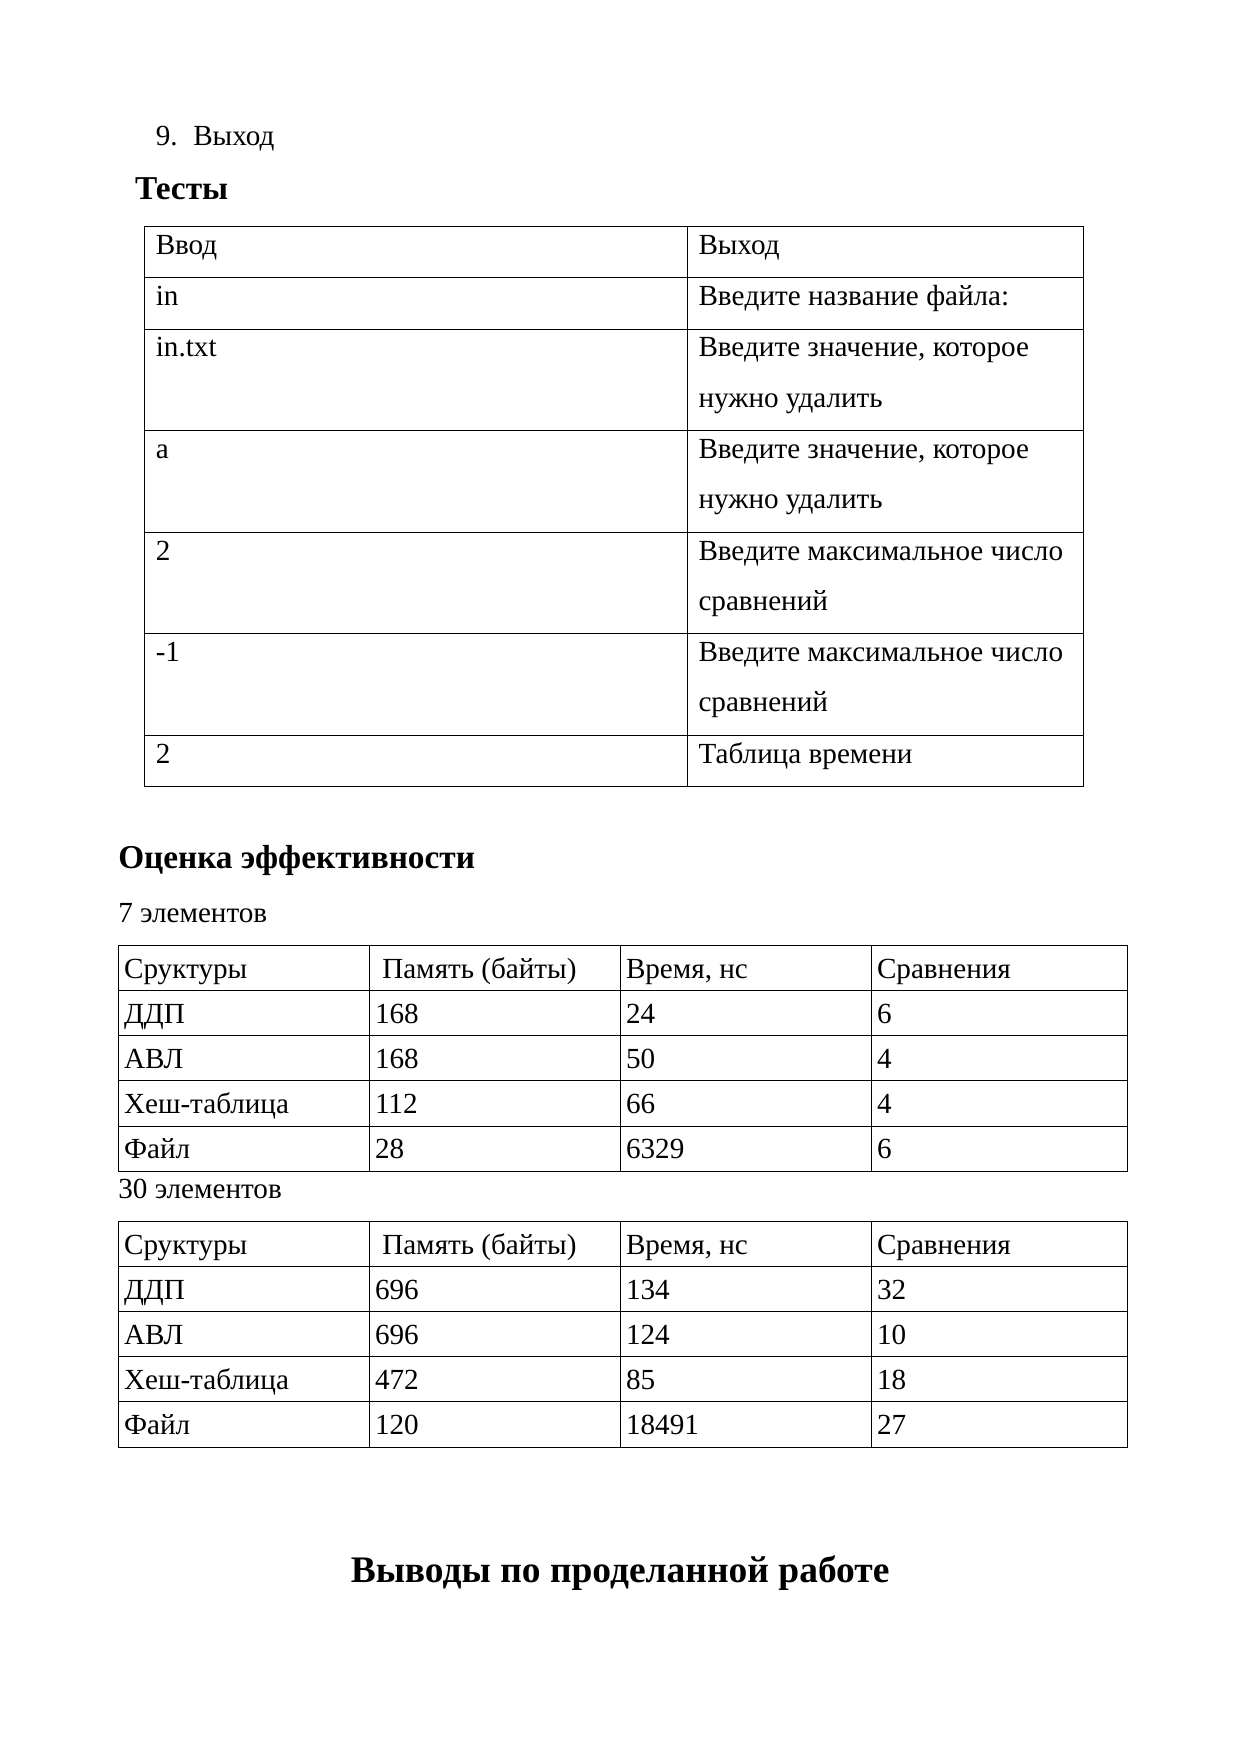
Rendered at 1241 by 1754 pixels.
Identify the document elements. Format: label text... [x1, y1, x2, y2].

table_cell 6 [872, 991, 1127, 1035]
text Выводы по проделанной работе [118, 1547, 1122, 1590]
table_cell 18491 [621, 1402, 871, 1447]
table_cell 27 [872, 1402, 1127, 1447]
table_cell 28 [370, 1127, 620, 1171]
table_cell in.txt [145, 330, 687, 430]
table_cell 6 [872, 1127, 1127, 1171]
table_cell 10 [872, 1312, 1127, 1356]
table_header Время, нс [621, 946, 871, 990]
table_header Сруктуры [119, 946, 369, 990]
table_cell 6329 [621, 1127, 871, 1171]
table_cell Таблица времени [688, 736, 1083, 786]
table_cell Хеш-таблица [119, 1081, 369, 1126]
table_cell Файл [119, 1127, 369, 1171]
table_header Сруктуры [119, 1222, 369, 1266]
table_cell Введите максимальное число сравнений [688, 533, 1083, 633]
table_cell 472 [370, 1357, 620, 1401]
table_header Сравнения [872, 946, 1127, 990]
table_cell 85 [621, 1357, 871, 1401]
table_header Память (байты) [370, 946, 620, 990]
table_cell 134 [621, 1267, 871, 1311]
text 7 элементов [118, 895, 1122, 928]
table_cell 4 [872, 1081, 1127, 1126]
table_cell 112 [370, 1081, 620, 1126]
table_header Сравнения [872, 1222, 1127, 1266]
table_cell 24 [621, 991, 871, 1035]
table_cell ДДП [119, 1267, 369, 1311]
table_header Память (байты) [370, 1222, 620, 1266]
table_cell Файл [119, 1402, 369, 1447]
table_cell 18 [872, 1357, 1127, 1401]
table_cell АВЛ [119, 1312, 369, 1356]
table_cell 168 [370, 1036, 620, 1080]
table_cell Введите максимальное число сравнений [688, 634, 1083, 735]
table_cell 2 [145, 533, 687, 633]
table_cell Введите название файла: [688, 278, 1083, 328]
table_cell 2 [145, 736, 687, 786]
table_cell 50 [621, 1036, 871, 1080]
table_cell 124 [621, 1312, 871, 1356]
table_cell 168 [370, 991, 620, 1035]
table_cell Введите значение, которое нужно удалить [688, 330, 1083, 430]
table_cell ДДП [119, 991, 369, 1035]
table_cell in [145, 278, 687, 328]
table_cell Хеш-таблица [119, 1357, 369, 1401]
table_cell АВЛ [119, 1036, 369, 1080]
table_cell a [145, 431, 687, 532]
list Выход [156, 118, 1122, 152]
table_header Время, нс [621, 1222, 871, 1266]
table_header Ввод [145, 227, 687, 277]
table_cell 4 [872, 1036, 1127, 1080]
table_cell 32 [872, 1267, 1127, 1311]
table_cell Введите значение, которое нужно удалить [688, 431, 1083, 532]
table_cell -1 [145, 634, 687, 735]
text Оценка эффективности [118, 837, 1122, 876]
text Тесты [118, 168, 1122, 207]
table_cell 696 [370, 1267, 620, 1311]
table_cell 696 [370, 1312, 620, 1356]
table_cell 66 [621, 1081, 871, 1126]
table_header Выход [688, 227, 1083, 277]
table_cell 120 [370, 1402, 620, 1447]
text 30 элементов [118, 1172, 1122, 1204]
